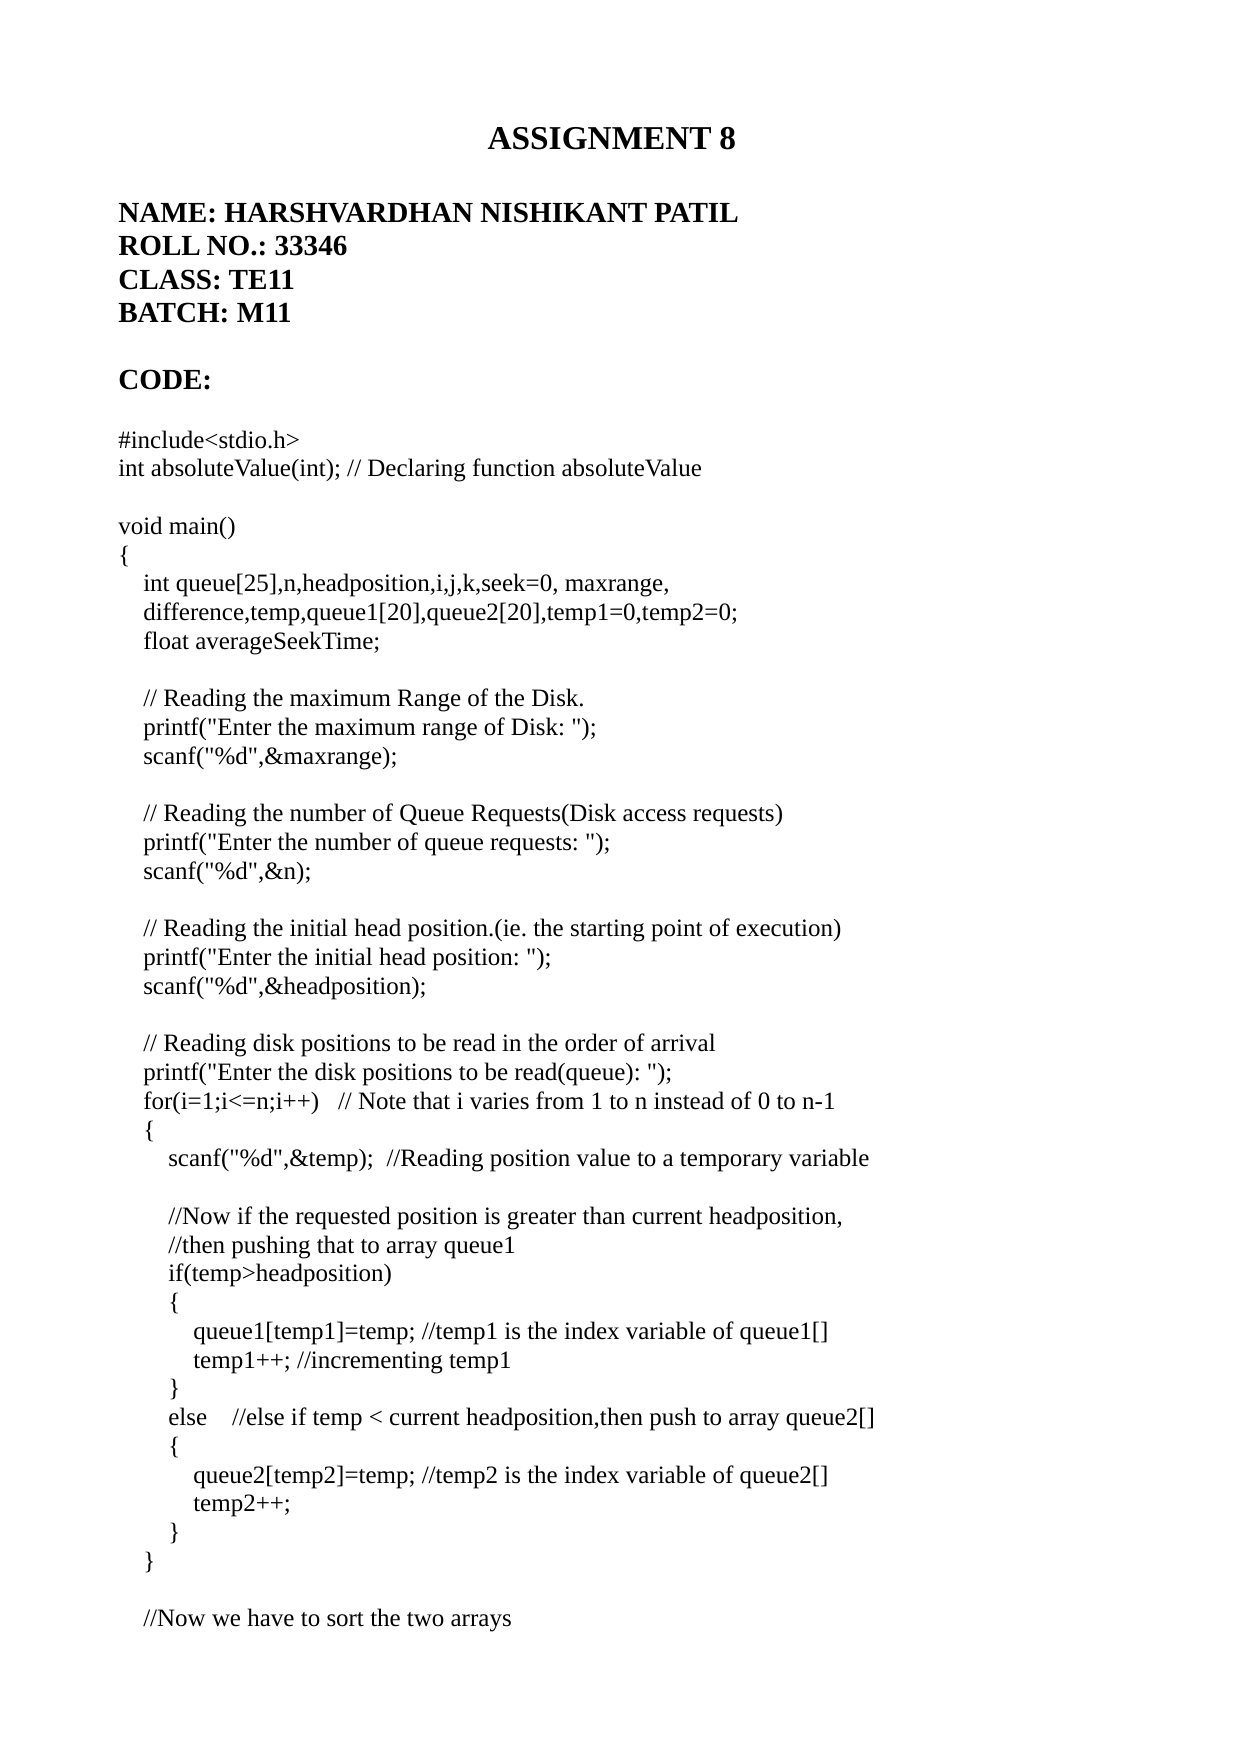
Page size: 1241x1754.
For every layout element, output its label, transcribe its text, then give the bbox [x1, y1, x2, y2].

text } [118, 1546, 1122, 1575]
text temp2++; [118, 1488, 1122, 1517]
text NAME: HARSHVARDHAN NISHIKANT PATIL [118, 195, 1122, 228]
text scanf("%d",&maxrange); [118, 741, 1122, 770]
text scanf("%d",&n); [118, 856, 1122, 885]
text int queue[25],n,headposition,i,j,k,seek=0, maxrange, [118, 568, 1122, 597]
text CLASS: TE11 [118, 262, 1122, 295]
text // Reading the initial head position.(ie. the starting point of execution) [118, 913, 1122, 942]
text //Now we have to sort the two arrays [118, 1603, 1122, 1632]
text { [118, 540, 1122, 568]
text float averageSeekTime; [118, 626, 1122, 655]
text #include<stdio.h> [118, 425, 1122, 453]
text ROLL NO.: 33346 [118, 228, 1122, 262]
text printf("Enter the initial head position: "); [118, 942, 1122, 971]
text // Reading disk positions to be read in the order of arrival [118, 1028, 1122, 1057]
text } [118, 1373, 1122, 1402]
text difference,temp,queue1[20],queue2[20],temp1=0,temp2=0; [118, 597, 1122, 626]
text int absoluteValue(int); // Declaring function absoluteValue [118, 453, 1122, 482]
text // Reading the maximum Range of the Disk. [118, 683, 1122, 712]
text { [118, 1115, 1122, 1143]
text printf("Enter the disk positions to be read(queue): "); [118, 1057, 1122, 1086]
text printf("Enter the maximum range of Disk: "); [118, 712, 1122, 741]
text { [118, 1287, 1122, 1316]
text { [118, 1431, 1122, 1460]
text printf("Enter the number of queue requests: "); [118, 827, 1122, 856]
text } [118, 1517, 1122, 1546]
text BATCH: M11 [118, 295, 1122, 329]
text // Reading the number of Queue Requests(Disk access requests) [118, 798, 1122, 827]
text void main() [118, 511, 1122, 540]
text scanf("%d",&temp); //Reading position value to a temporary variable [118, 1143, 1122, 1172]
text ASSIGNMENT 8 [118, 118, 1122, 156]
text temp1++; //incrementing temp1 [118, 1345, 1122, 1373]
text queue2[temp2]=temp; //temp2 is the index variable of queue2[] [118, 1460, 1122, 1488]
text scanf("%d",&headposition); [118, 971, 1122, 1000]
text if(temp>headposition) [118, 1258, 1122, 1287]
text else //else if temp < current headposition,then push to array queue2[] [118, 1402, 1122, 1431]
text CODE: [118, 362, 1122, 396]
text //Now if the requested position is greater than current headposition, [118, 1201, 1122, 1230]
text for(i=1;i<=n;i++) // Note that i varies from 1 to n instead of 0 to n-1 [118, 1086, 1122, 1115]
text queue1[temp1]=temp; //temp1 is the index variable of queue1[] [118, 1316, 1122, 1345]
text //then pushing that to array queue1 [118, 1230, 1122, 1258]
